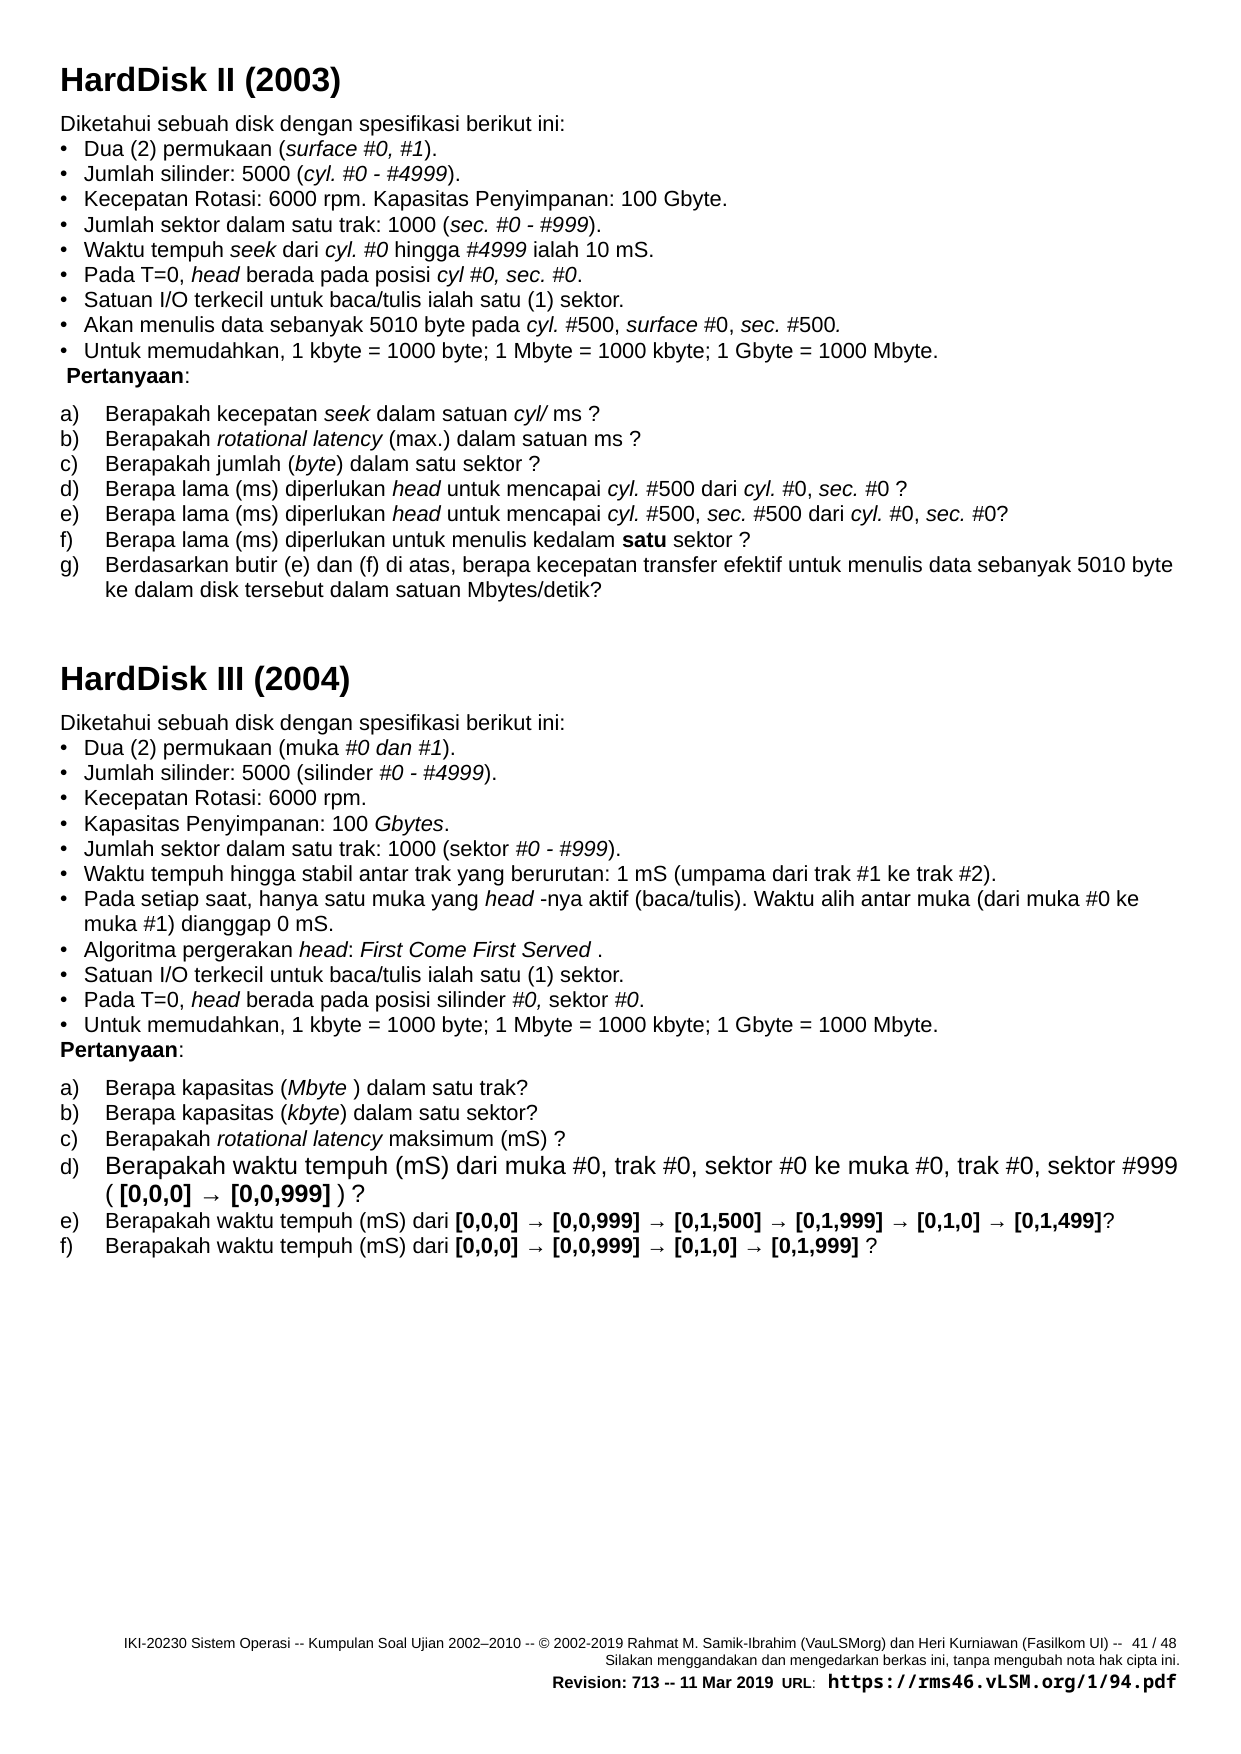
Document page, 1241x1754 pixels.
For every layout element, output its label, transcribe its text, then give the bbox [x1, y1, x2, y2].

list Jumlah sektor dalam satu trak: 1000 (sec. #0 - #999). [60, 211, 1181, 237]
list Berapakah waktu tempuh (mS) dari [0,0,0] → [0,0,999] → [0,1,0] → [0,1,999] ? [60, 1233, 1181, 1259]
list Kapasitas Penyimpanan: 100 Gbytes. [60, 811, 1181, 836]
list Dua (2) permukaan (muka #0 dan #1). [60, 735, 1181, 760]
list Satuan I/O terkecil untuk baca/tulis ialah satu (1) sektor. [60, 962, 1181, 987]
subtitle HardDisk II (2003) [60, 60, 1181, 99]
list Akan menulis data sebanyak 5010 byte pada cyl. #500, surface #0, sec. #500. [60, 312, 1181, 337]
list Jumlah silinder: 5000 (silinder #0 - #4999). [60, 760, 1181, 785]
list Satuan I/O terkecil untuk baca/tulis ialah satu (1) sektor. [60, 287, 1181, 312]
list Jumlah silinder: 5000 (cyl. #0 - #4999). [60, 161, 1181, 186]
list Berapakah jumlah (byte) dalam satu sektor ? [60, 451, 1181, 476]
text Pertanyaan: [60, 363, 1181, 388]
text Pertanyaan: [60, 1037, 1181, 1063]
subtitle HardDisk III (2004) [60, 659, 1181, 698]
list Berapa kapasitas (Mbyte ) dalam satu trak? [60, 1075, 1181, 1100]
list Berapa kapasitas (kbyte) dalam satu sektor? [60, 1100, 1181, 1126]
list Berdasarkan butir (e) dan (f) di atas, berapa kecepatan transfer efektif untuk menulis data sebanyak 5010 byte ke dalam disk tersebut dalam satuan Mbytes/detik? [60, 552, 1181, 602]
list Berapa lama (ms) diperlukan head untuk mencapai cyl. #500, sec. #500 dari cyl. #0, sec. #0? [60, 501, 1181, 526]
list Untuk memudahkan, 1 kbyte = 1000 byte; 1 Mbyte = 1000 kbyte; 1 Gbyte = 1000 Mbyte. [60, 337, 1181, 363]
list Waktu tempuh seek dari cyl. #0 hingga #4999 ialah 10 mS. [60, 237, 1181, 262]
text Diketahui sebuah disk dengan spesifikasi berikut ini: [60, 710, 1181, 735]
list Pada T=0, head berada pada posisi silinder #0, sektor #0. [60, 987, 1181, 1012]
list Waktu tempuh hingga stabil antar trak yang berurutan: 1 mS (umpama dari trak #1 ke trak #2). [60, 861, 1181, 886]
list Berapakah waktu tempuh (mS) dari muka #0, trak #0, sektor #0 ke muka #0, trak #0, sektor #999 ( [0,0,0] → [0,0,999] ) ? [60, 1151, 1181, 1208]
text Diketahui sebuah disk dengan spesifikasi berikut ini: [60, 111, 1181, 136]
list Pada T=0, head berada pada posisi cyl #0, sec. #0. [60, 262, 1181, 287]
list Berapakah rotational latency maksimum (mS) ? [60, 1126, 1181, 1151]
list Algoritma pergerakan head: First Come First Served . [60, 937, 1181, 962]
list Untuk memudahkan, 1 kbyte = 1000 byte; 1 Mbyte = 1000 kbyte; 1 Gbyte = 1000 Mbyte. [60, 1012, 1181, 1037]
list Berapa lama (ms) diperlukan untuk menulis kedalam satu sektor ? [60, 526, 1181, 552]
list Dua (2) permukaan (surface #0, #1). [60, 136, 1181, 161]
list Berapakah kecepatan seek dalam satuan cyl/ ms ? [60, 400, 1181, 426]
list Berapakah waktu tempuh (mS) dari [0,0,0] → [0,0,999] → [0,1,500] → [0,1,999] → [0,1,0] → [0,1,499]? [60, 1208, 1181, 1233]
list Pada setiap saat, hanya satu muka yang head -nya aktif (baca/tulis). Waktu alih antar muka (dari muka #0 ke muka #1) dianggap 0 mS. [60, 886, 1181, 937]
list Kecepatan Rotasi: 6000 rpm. [60, 785, 1181, 811]
list Berapa lama (ms) diperlukan head untuk mencapai cyl. #500 dari cyl. #0, sec. #0 ? [60, 476, 1181, 501]
list Jumlah sektor dalam satu trak: 1000 (sektor #0 - #999). [60, 836, 1181, 861]
list Berapakah rotational latency (max.) dalam satuan ms ? [60, 426, 1181, 451]
list Kecepatan Rotasi: 6000 rpm. Kapasitas Penyimpanan: 100 Gbyte. [60, 186, 1181, 211]
